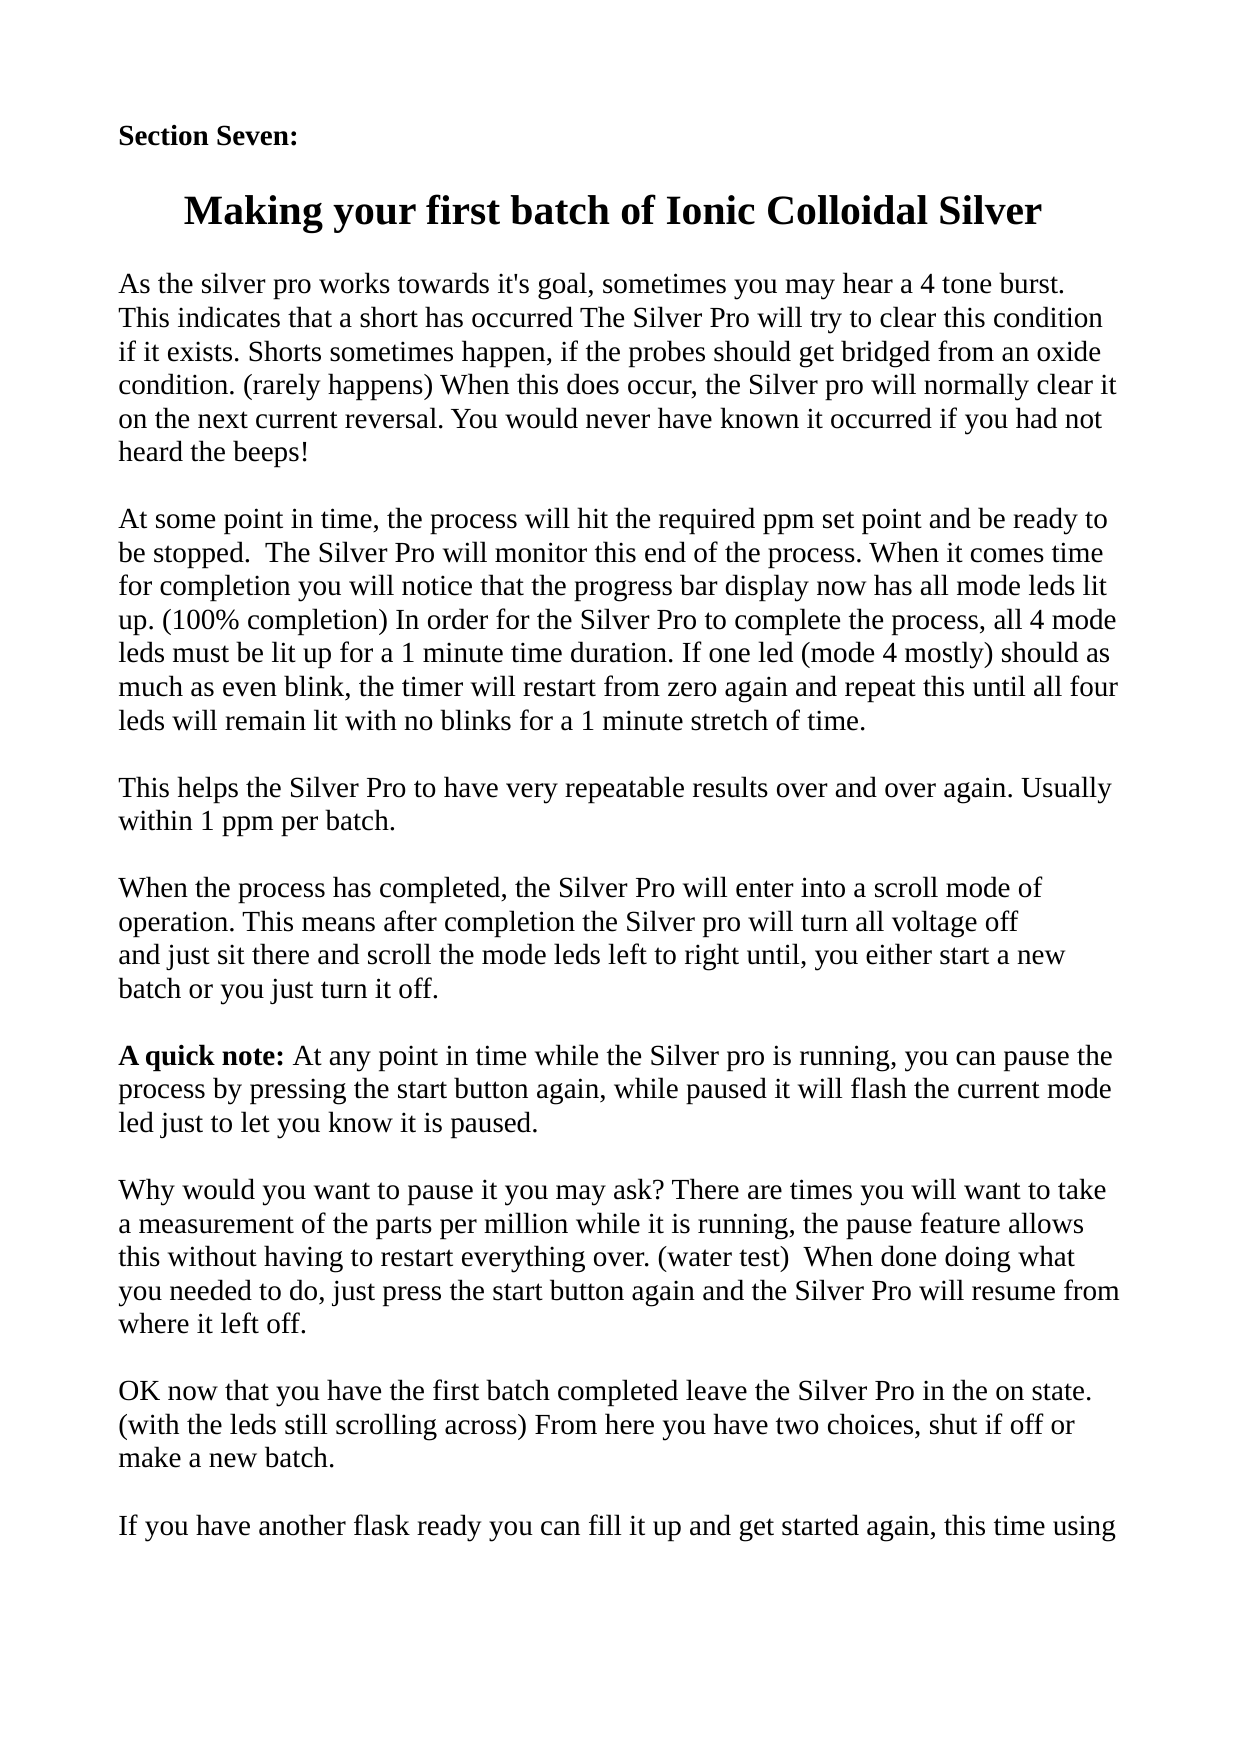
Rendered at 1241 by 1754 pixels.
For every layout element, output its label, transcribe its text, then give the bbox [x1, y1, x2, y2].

text where it left off. [118, 1306, 1122, 1340]
text leds will remain lit with no blinks for a 1 minute stretch of time. [118, 703, 1122, 736]
text This helps the Silver Pro to have very repeatable results over and over again. Usually [118, 770, 1122, 803]
text This indicates that a short has occurred The Silver Pro will try to clear this condition [118, 300, 1122, 334]
text Why would you want to pause it you may ask? There are times you will want to take a measurement of the parts per million while it is running, the pause feature allows this without having to restart everything over. (water test) When done doing what you needed to do, just press the start button again and the Silver Pro will resume from [118, 1172, 1122, 1306]
text At some point in time, the process will hit the required ppm set point and be ready to be stopped. The Silver Pro will monitor this end of the process. When it comes time for completion you will notice that the progress bar display now has all mode leds lit up. (100% completion) In order for the Silver Pro to complete the process, all 4 mode leds must be lit up for a 1 minute time duration. If one led (mode 4 mostly) should as [118, 501, 1122, 669]
text OK now that you have the first batch completed leave the Silver Pro in the on state. [118, 1373, 1122, 1407]
text if it exists. Shorts sometimes happen, if the probes should get bridged from an oxide [118, 334, 1122, 367]
text When the process has completed, the Silver Pro will enter into a scroll mode of operation. This means after completion the Silver pro will turn all voltage off [118, 870, 1122, 937]
text condition. (rarely happens) When this does occur, the Silver pro will normally clear it [118, 367, 1122, 401]
text on the next current reversal. You would never have known it occurred if you had not heard the beeps! [118, 401, 1122, 468]
text As the silver pro works towards it's goal, sometimes you may hear a 4 tone burst. [118, 267, 1122, 300]
text Making your first batch of Ionic Colloidal Silver [118, 185, 1122, 233]
text Section Seven: [118, 118, 1122, 152]
text A quick note: At any point in time while the Silver pro is running, you can pause the process by pressing the start button again, while paused it will flash the current mode led just to let you know it is paused. [118, 1038, 1122, 1139]
text much as even blink, the timer will restart from zero again and repeat this until all four [118, 669, 1122, 703]
text and just sit there and scroll the mode leds left to right until, you either start a new batch or you just turn it off. [118, 937, 1122, 1004]
text within 1 ppm per batch. [118, 803, 1122, 837]
text If you have another flask ready you can fill it up and get started again, this time using [118, 1508, 1122, 1541]
text (with the leds still scrolling across) From here you have two choices, shut if off or make a new batch. [118, 1407, 1122, 1474]
